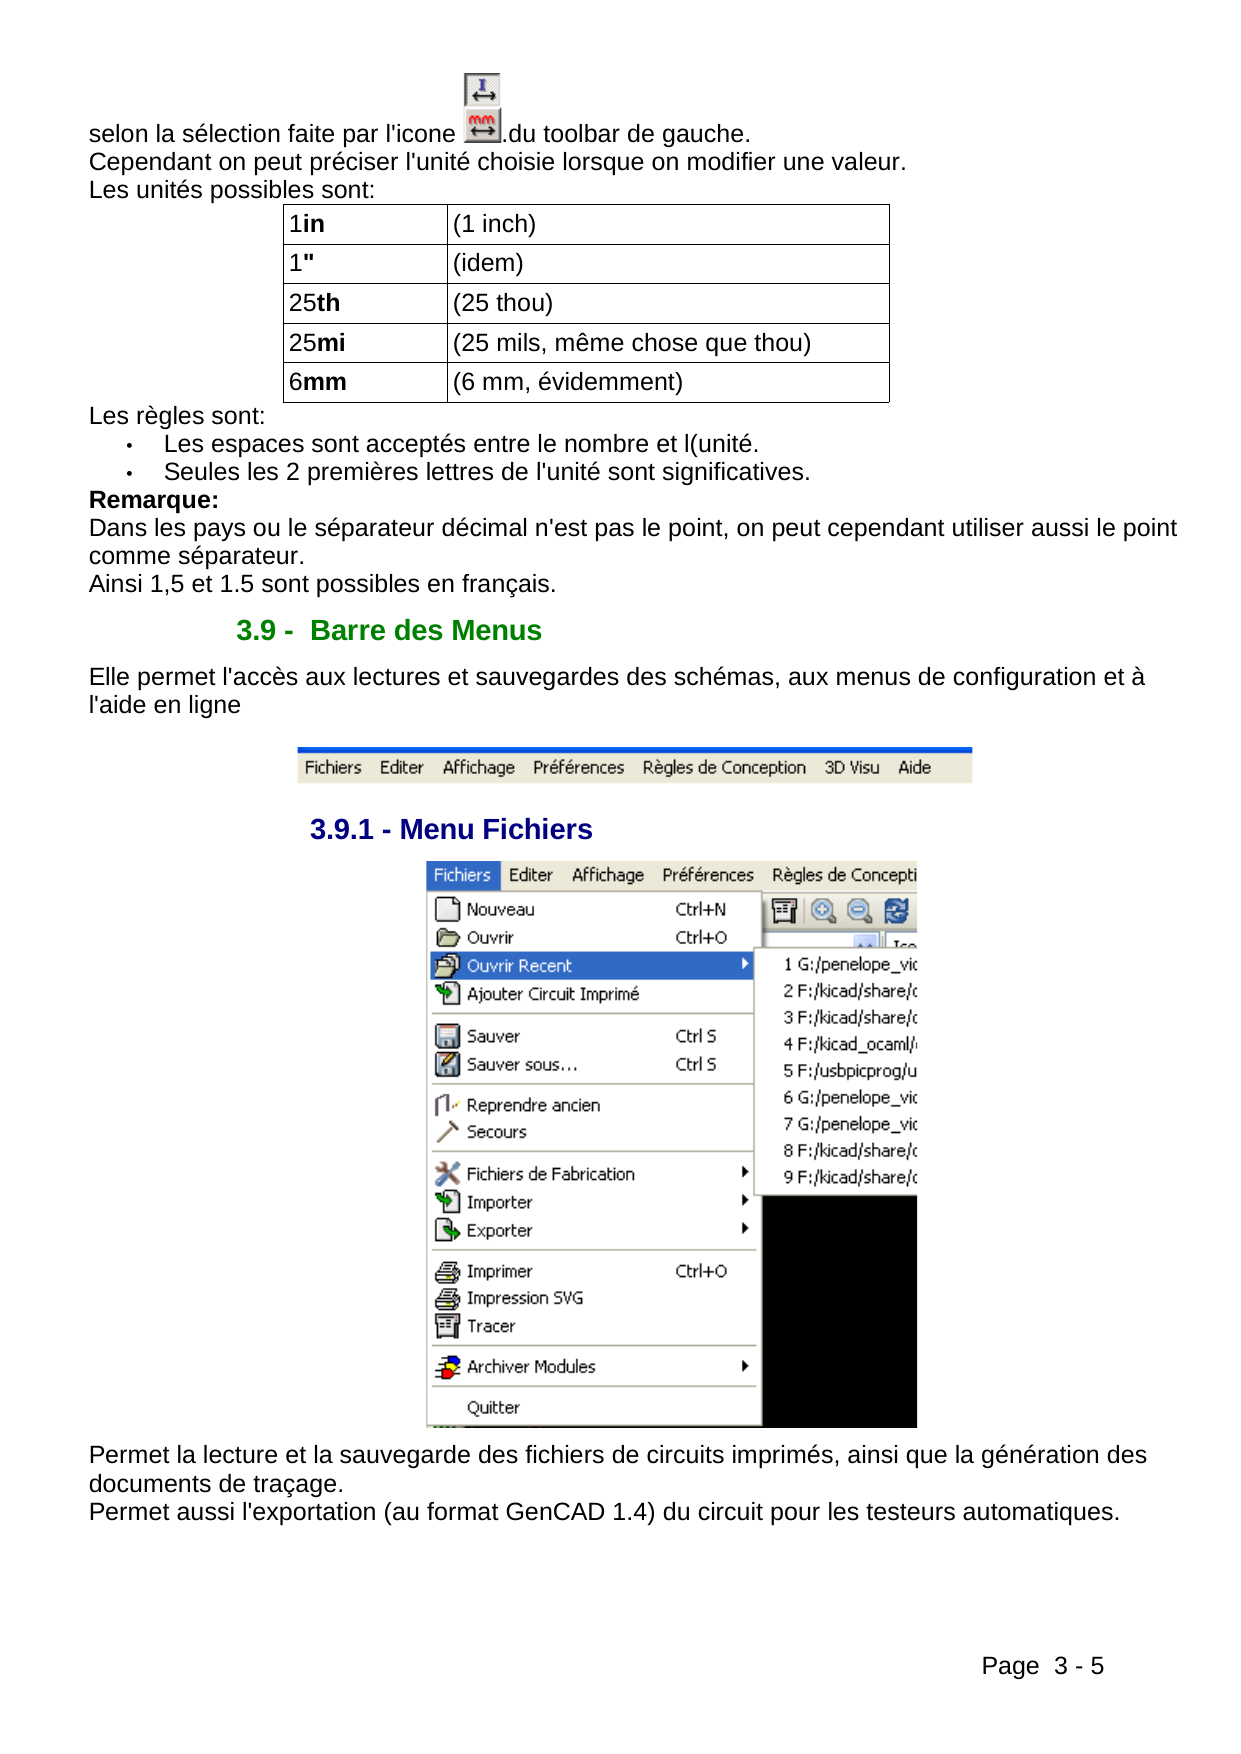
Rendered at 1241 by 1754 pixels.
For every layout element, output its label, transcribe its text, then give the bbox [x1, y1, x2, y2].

text Les unités possibles sont: [88, 176, 1181, 204]
text Permet aussi l'exportation (au format GenCAD 1.4) du circuit pour les testeurs automatiques. [88, 1497, 1181, 1526]
text Elle permet l'accès aux lectures et sauvegardes des schémas, aux menus de configuration et à l'aide en ligne [88, 663, 1181, 719]
text Ainsi 1,5 et 1.5 sont possibles en français. [88, 570, 1181, 598]
text Cependant on peut préciser l'unité choisie lorsque on modifier une valeur. [88, 148, 1181, 176]
subtitle Barre des Menus [162, 614, 1181, 647]
picture [426, 861, 918, 1428]
table_cell 1" [284, 245, 447, 283]
table_cell (idem) [448, 245, 889, 283]
table_cell (25 mils, même chose que thou) [448, 324, 889, 362]
text Dans les pays ou le séparateur décimal n'est pas le point, on peut cependant utiliser aussi le point comme séparateur. [88, 514, 1181, 570]
text Remarque: [88, 486, 1181, 514]
text Permet la lecture et la sauvegarde des fichiers de circuits imprimés, ainsi que la génération des documents de traçage. [88, 1441, 1181, 1497]
table_cell 25th [284, 284, 447, 323]
picture [297, 747, 973, 785]
picture [463, 73, 502, 143]
text Les règles sont: [88, 402, 1181, 430]
list Les espaces sont acceptés entre le nombre et l(unité. [126, 430, 1181, 458]
table_cell (6 mm, évidemment) [448, 363, 889, 402]
table_cell 25mi [284, 324, 447, 362]
list Seules les 2 premières lettres de l'unité sont significatives. [126, 458, 1181, 486]
subtitle Menu Fichiers [236, 813, 1181, 846]
table_cell 6mm [284, 363, 447, 402]
table_cell (25 thou) [448, 284, 889, 323]
table_header 1in [284, 205, 447, 244]
table_header (1 inch) [448, 205, 889, 244]
text selon la sélection faite par l'icone .du toolbar de gauche. [88, 74, 1181, 148]
